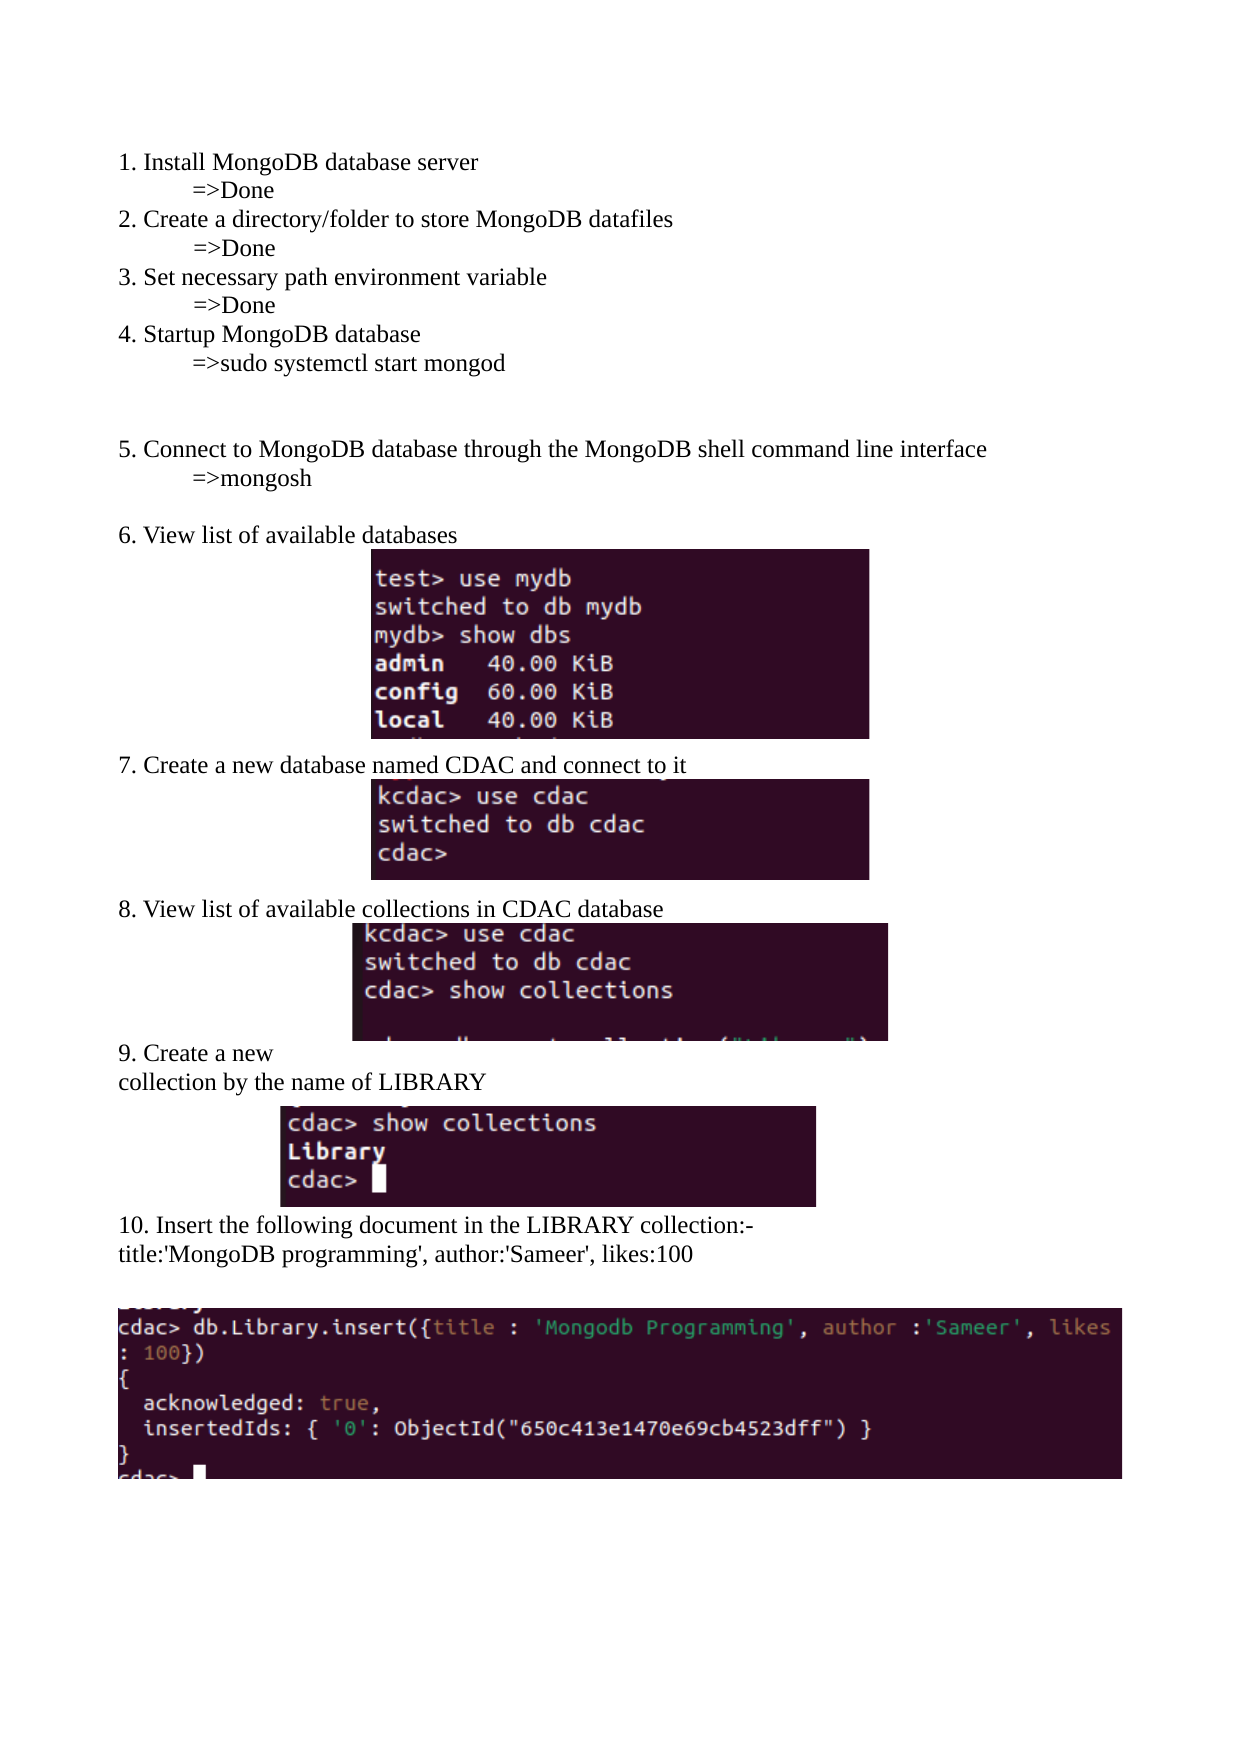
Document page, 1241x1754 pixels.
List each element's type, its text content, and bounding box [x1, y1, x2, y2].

text 8. View list of available collections in CDAC database [118, 894, 1122, 923]
text =>Done [118, 176, 1122, 204]
text =>sudo systemctl start mongod [118, 348, 1122, 377]
text 10. Insert the following document in the LIBRARY collection:- [118, 1211, 1122, 1239]
text 5. Connect to MongoDB database through the MongoDB shell command line interface [118, 434, 1122, 463]
text =>Done [118, 233, 1122, 262]
picture [352, 923, 889, 1041]
text 1. Install MongoDB database server [118, 147, 1122, 176]
picture [280, 1106, 817, 1207]
text title:'MongoDB programming', author:'Sameer', likes:100 [118, 1239, 1122, 1268]
text 6. View list of available databases [118, 521, 1122, 549]
text 7. Create a new database named CDAC and connect to it [118, 751, 1122, 779]
picture [371, 779, 870, 880]
text =>Done [118, 291, 1122, 319]
picture [371, 549, 870, 739]
text 2. Create a directory/folder to store MongoDB datafiles [118, 204, 1122, 233]
text 9. Create a new collection by the name of LIBRARY [118, 1038, 1122, 1096]
text =>mongosh [118, 463, 1122, 492]
picture [118, 1308, 1123, 1479]
text 3. Set necessary path environment variable [118, 262, 1122, 291]
text 4. Startup MongoDB database [118, 319, 1122, 348]
